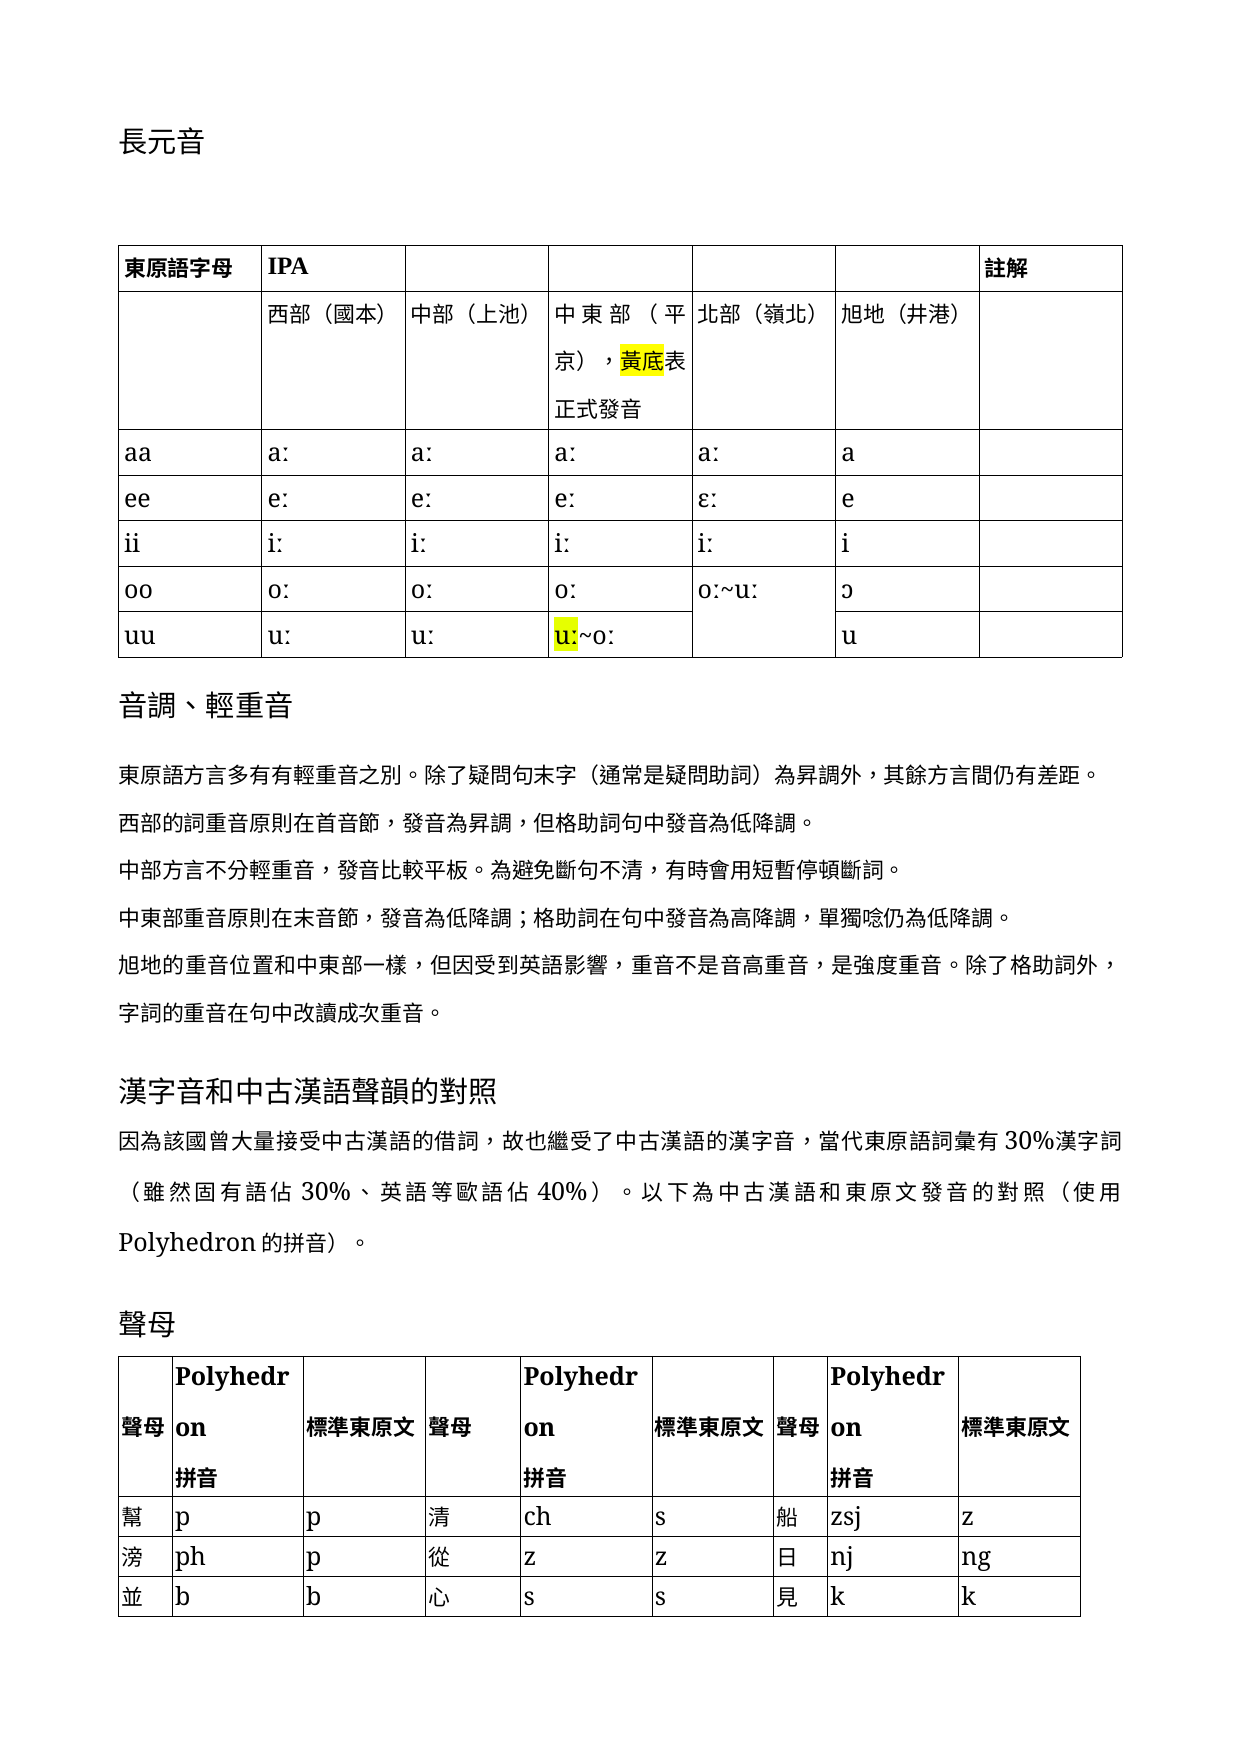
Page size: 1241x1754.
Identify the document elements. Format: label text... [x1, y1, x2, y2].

table_header IPA [262, 246, 405, 291]
table_header [693, 246, 835, 291]
table_cell s [521, 1577, 652, 1616]
table_cell eː [406, 476, 548, 520]
table_cell uː~oː [549, 612, 692, 657]
table_cell [980, 612, 1122, 657]
table_header 註解 [980, 246, 1122, 291]
table_cell oː [549, 567, 692, 611]
table_cell ɛː [693, 476, 835, 520]
table_cell [980, 521, 1122, 566]
table_cell nj [828, 1537, 958, 1576]
table_cell z [653, 1537, 773, 1576]
table_cell aː [262, 430, 405, 474]
table_cell 中部（上池） [406, 292, 548, 429]
table_cell ph [173, 1537, 303, 1576]
table_cell uː [262, 612, 405, 657]
table_cell 西部（國本） [262, 292, 405, 429]
text 旭地的重音位置和中東部一樣，但因受到英語影響，重音不是音高重音，是強度重音。除了格助詞外，字詞的重音在句中改讀成次重音。 [118, 948, 1122, 1027]
table_cell iː [549, 521, 692, 566]
subtitle 聲母 [118, 1301, 1122, 1343]
table_cell 並 [119, 1577, 172, 1616]
table_header 東原語字母 [119, 246, 261, 291]
table_cell u [836, 612, 979, 657]
table_cell uu [119, 612, 261, 657]
table_cell [980, 430, 1122, 474]
table_cell ee [119, 476, 261, 520]
table_cell p [304, 1537, 425, 1576]
table_header 標準東原文 [304, 1357, 425, 1496]
table_cell a [836, 430, 979, 474]
text 因為該國曾大量接受中古漢語的借詞，故也繼受了中古漢語的漢字音，當代東原語詞彙有30%漢字詞（雖然固有語佔30%、英語等歐語佔40%）。以下為中古漢語和東原文發音的對照（使用Polyhedron的拼音）。 [118, 1123, 1122, 1259]
table_cell 從 [426, 1537, 520, 1576]
table_cell aa [119, 430, 261, 474]
table_header 聲母 [426, 1357, 520, 1496]
table_cell 滂 [119, 1537, 172, 1576]
text 東原語方言多有有輕重音之別。除了疑問句末字（通常是疑問助詞）為昇調外，其餘方言間仍有差距。 [118, 758, 1122, 790]
table_cell p [304, 1497, 425, 1536]
table_cell [119, 292, 261, 429]
table_cell p [173, 1497, 303, 1536]
subtitle 長元音 [118, 118, 1122, 160]
text 中部方言不分輕重音，發音比較平板。為避免斷句不清，有時會用短暫停頓斷詞。 [118, 853, 1122, 885]
table_cell 見 [774, 1577, 827, 1616]
table_cell [980, 292, 1122, 429]
table_cell iː [262, 521, 405, 566]
table_header 聲母 [774, 1357, 827, 1496]
table_cell e [836, 476, 979, 520]
table_cell 北部（嶺北） [693, 292, 835, 429]
table_cell z [959, 1497, 1080, 1536]
table_cell 心 [426, 1577, 520, 1616]
table_cell b [304, 1577, 425, 1616]
table_cell z [521, 1537, 652, 1576]
table_cell aː [693, 430, 835, 474]
table_cell 日 [774, 1537, 827, 1576]
table_cell k [959, 1577, 1080, 1616]
table_header Polyhedron 拼音 [173, 1357, 303, 1496]
table_cell oː [406, 567, 548, 611]
table_cell oː~uː [693, 567, 835, 657]
table_header Polyhedron 拼音 [828, 1357, 958, 1496]
table_cell iː [693, 521, 835, 566]
table_header [406, 246, 548, 291]
table_cell oo [119, 567, 261, 611]
table_cell oː [262, 567, 405, 611]
table_cell [980, 567, 1122, 611]
table_header [836, 246, 979, 291]
table_cell eː [549, 476, 692, 520]
table_cell 中東部（平京），黃底表正式發音 [549, 292, 692, 429]
table_cell zsj [828, 1497, 958, 1536]
table_cell [980, 476, 1122, 520]
table_header [549, 246, 692, 291]
table_cell ch [521, 1497, 652, 1536]
table_cell eː [262, 476, 405, 520]
table_cell ng [959, 1537, 1080, 1576]
table_cell iː [406, 521, 548, 566]
table_header 聲母 [119, 1357, 172, 1496]
table_cell 旭地（井港） [836, 292, 979, 429]
table_cell s [653, 1577, 773, 1616]
table_cell ii [119, 521, 261, 566]
table_cell 幫 [119, 1497, 172, 1536]
table_cell i [836, 521, 979, 566]
text 中東部重音原則在末音節，發音為低降調；格助詞在句中發音為高降調，單獨唸仍為低降調。 [118, 901, 1122, 932]
table_cell 船 [774, 1497, 827, 1536]
table_header 標準東原文 [653, 1357, 773, 1496]
table_cell aː [406, 430, 548, 474]
table_cell ɔ [836, 567, 979, 611]
table_header 標準東原文 [959, 1357, 1080, 1496]
subtitle 漢字音和中古漢語聲韻的對照 [118, 1068, 1122, 1110]
text 西部的詞重音原則在首音節，發音為昇調，但格助詞句中發音為低降調。 [118, 806, 1122, 837]
table_header Polyhedron 拼音 [521, 1357, 652, 1496]
table_cell b [173, 1577, 303, 1616]
subtitle 音調、輕重音 [118, 682, 1122, 724]
table_cell 清 [426, 1497, 520, 1536]
table_cell k [828, 1577, 958, 1616]
table_cell uː [406, 612, 548, 657]
table_cell s [653, 1497, 773, 1536]
table_cell aː [549, 430, 692, 474]
